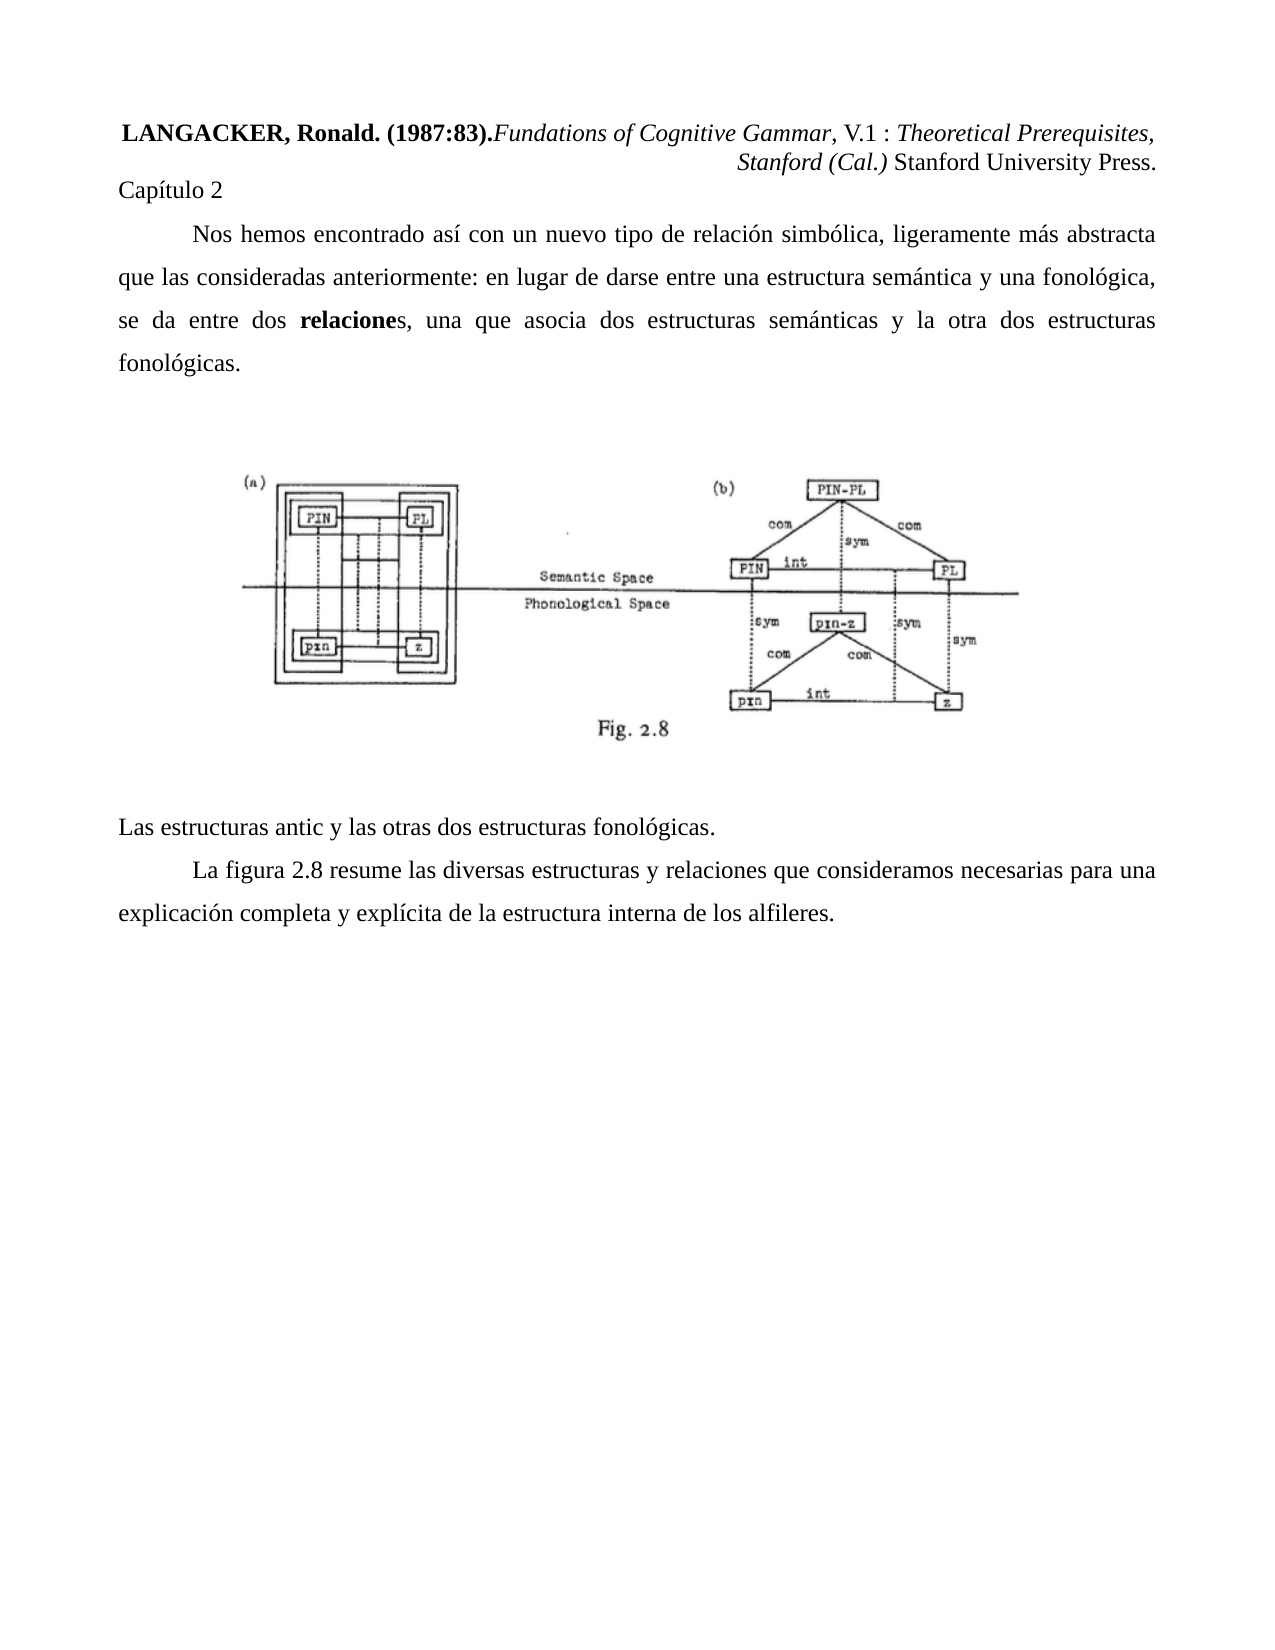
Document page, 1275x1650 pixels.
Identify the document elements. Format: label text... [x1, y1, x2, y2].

text Capítulo 2 [118, 176, 1157, 204]
picture [216, 447, 1041, 754]
text LANGACKER, Ronald. (1987:83).Fundations of Cognitive Gammar, V.1 : Theoretical Prerequisites, Stanford (Cal.) Stanford University Press. [118, 118, 1157, 176]
text La figura 2.8 resume las diversas estructuras y relaciones que consideramos necesarias para una explicación completa y explícita de la estructura interna de los alfileres. [118, 855, 1157, 927]
text Nos hemos encontrado así con un nuevo tipo de relación simbólica, ligeramente más abstracta que las consideradas anteriormente: en lugar de darse entre una estructura semántica y una fonológica, se da entre dos relaciones, una que asocia dos estructuras semánticas y la otra dos estructuras fonológicas. [118, 219, 1157, 377]
text Las estructuras antic y las otras dos estructuras fonológicas. [118, 812, 1157, 840]
